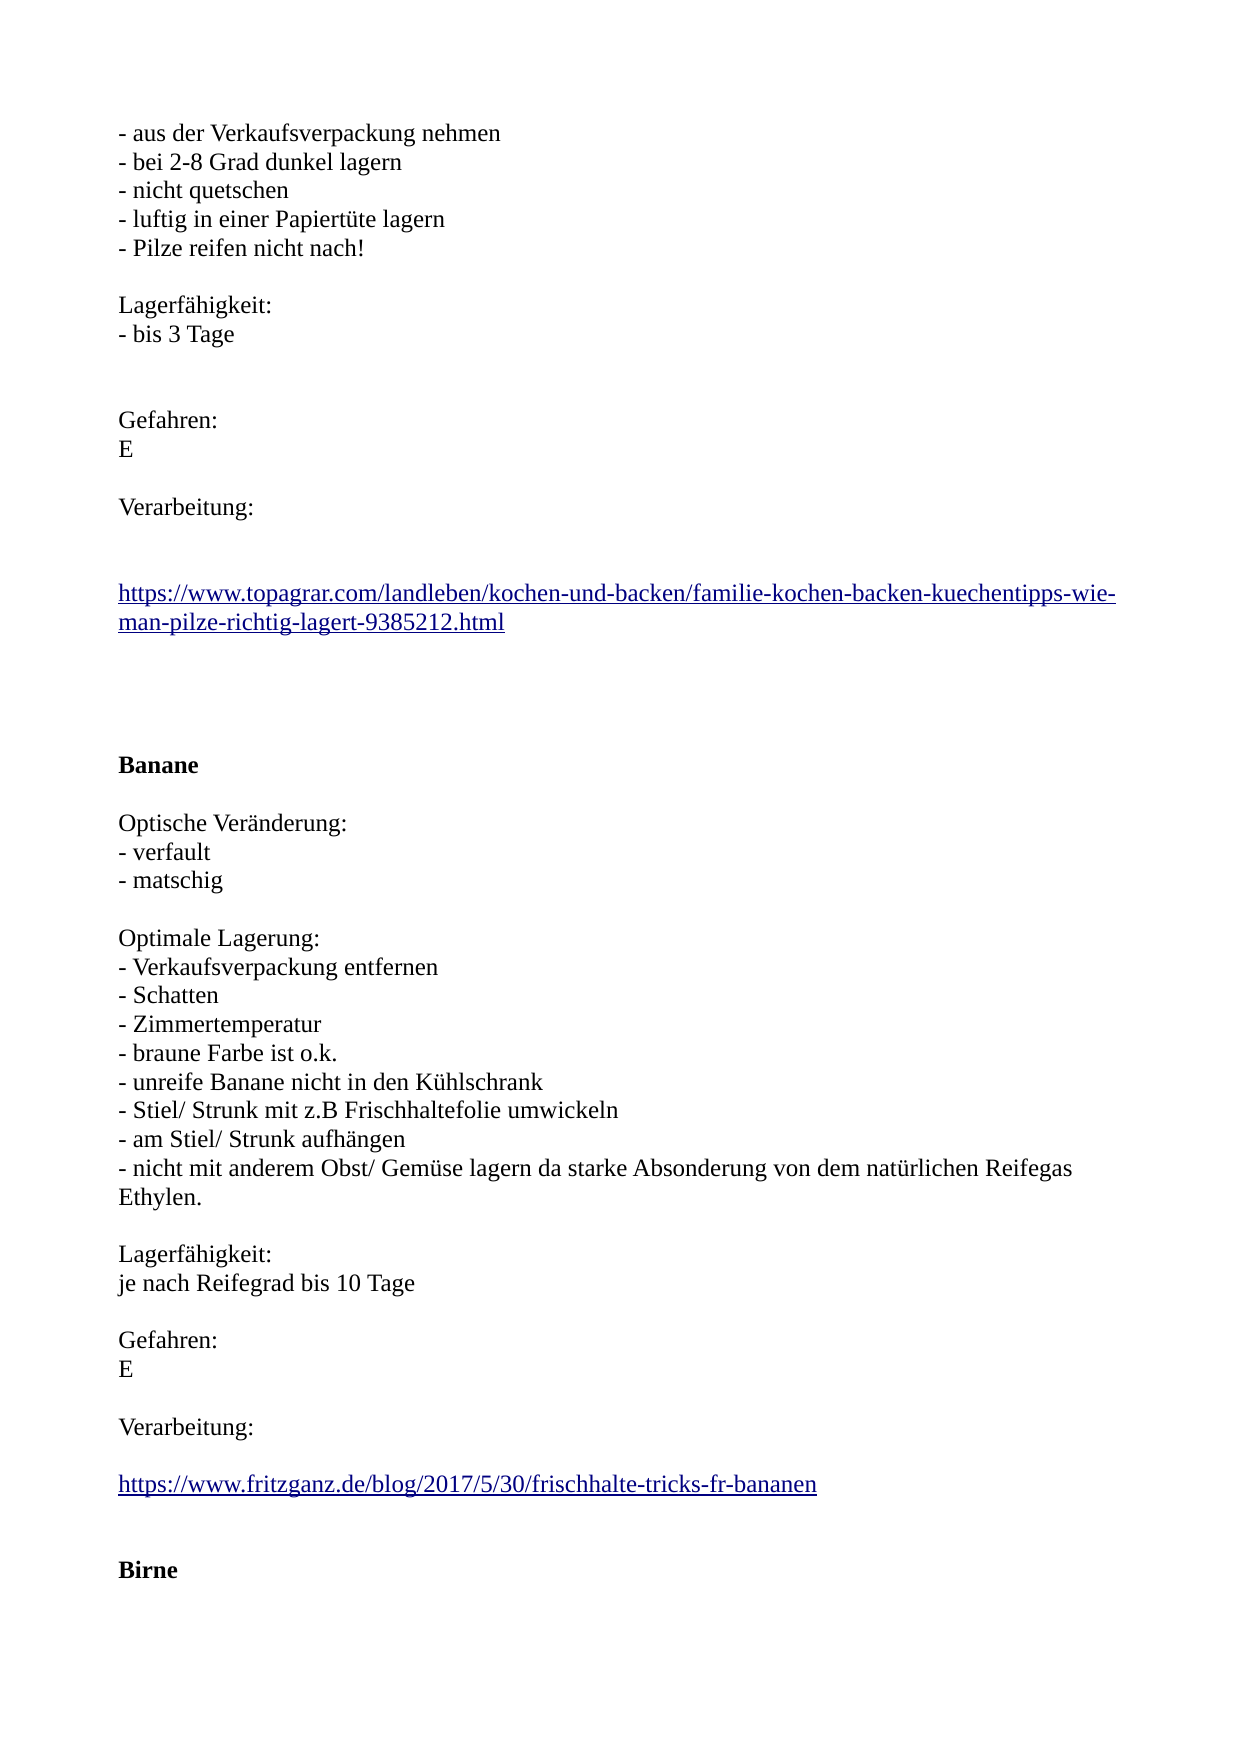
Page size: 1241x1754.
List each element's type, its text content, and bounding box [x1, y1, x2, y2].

text - luftig in einer Papiertüte lagern [118, 204, 1122, 233]
text - Pilze reifen nicht nach! [118, 233, 1122, 262]
text Optische Veränderung: [118, 808, 1122, 837]
text - unreife Banane nicht in den Kühlschrank [118, 1067, 1122, 1096]
text - aus der Verkaufsverpackung nehmen [118, 118, 1122, 147]
text Gefahren: [118, 1326, 1122, 1354]
text Optimale Lagerung: [118, 923, 1122, 952]
text - nicht mit anderem Obst/ Gemüse lagern da starke Absonderung von dem natürlichen Reifegas Ethylen. [118, 1153, 1122, 1211]
text Verarbeitung: [118, 1412, 1122, 1441]
text - verfault [118, 837, 1122, 866]
text - Zimmertemperatur [118, 1009, 1122, 1038]
text - bis 3 Tage [118, 319, 1122, 348]
text - nicht quetschen [118, 176, 1122, 204]
text E [118, 1354, 1122, 1383]
text Gefahren: [118, 406, 1122, 434]
text je nach Reifegrad bis 10 Tage [118, 1268, 1122, 1297]
text - Stiel/ Strunk mit z.B Frischhaltefolie umwickeln [118, 1096, 1122, 1124]
text Lagerfähigkeit: [118, 291, 1122, 319]
text - braune Farbe ist o.k. [118, 1038, 1122, 1067]
text Birne [118, 1556, 1122, 1584]
text https://www.topagrar.com/landleben/kochen-und-backen/familie-kochen-backen-kuechentipps-wie-man-pilze-richtig-lagert-9385212.html [118, 578, 1122, 636]
text - bei 2-8 Grad dunkel lagern [118, 147, 1122, 176]
text Banane [118, 751, 1122, 779]
text Verarbeitung: [118, 492, 1122, 521]
text - Verkaufsverpackung entfernen [118, 952, 1122, 981]
text - am Stiel/ Strunk aufhängen [118, 1124, 1122, 1153]
text Lagerfähigkeit: [118, 1239, 1122, 1268]
text E [118, 434, 1122, 463]
text - Schatten [118, 981, 1122, 1009]
text - matschig [118, 866, 1122, 894]
text https://www.fritzganz.de/blog/2017/5/30/frischhalte-tricks-fr-bananen [118, 1469, 1122, 1498]
